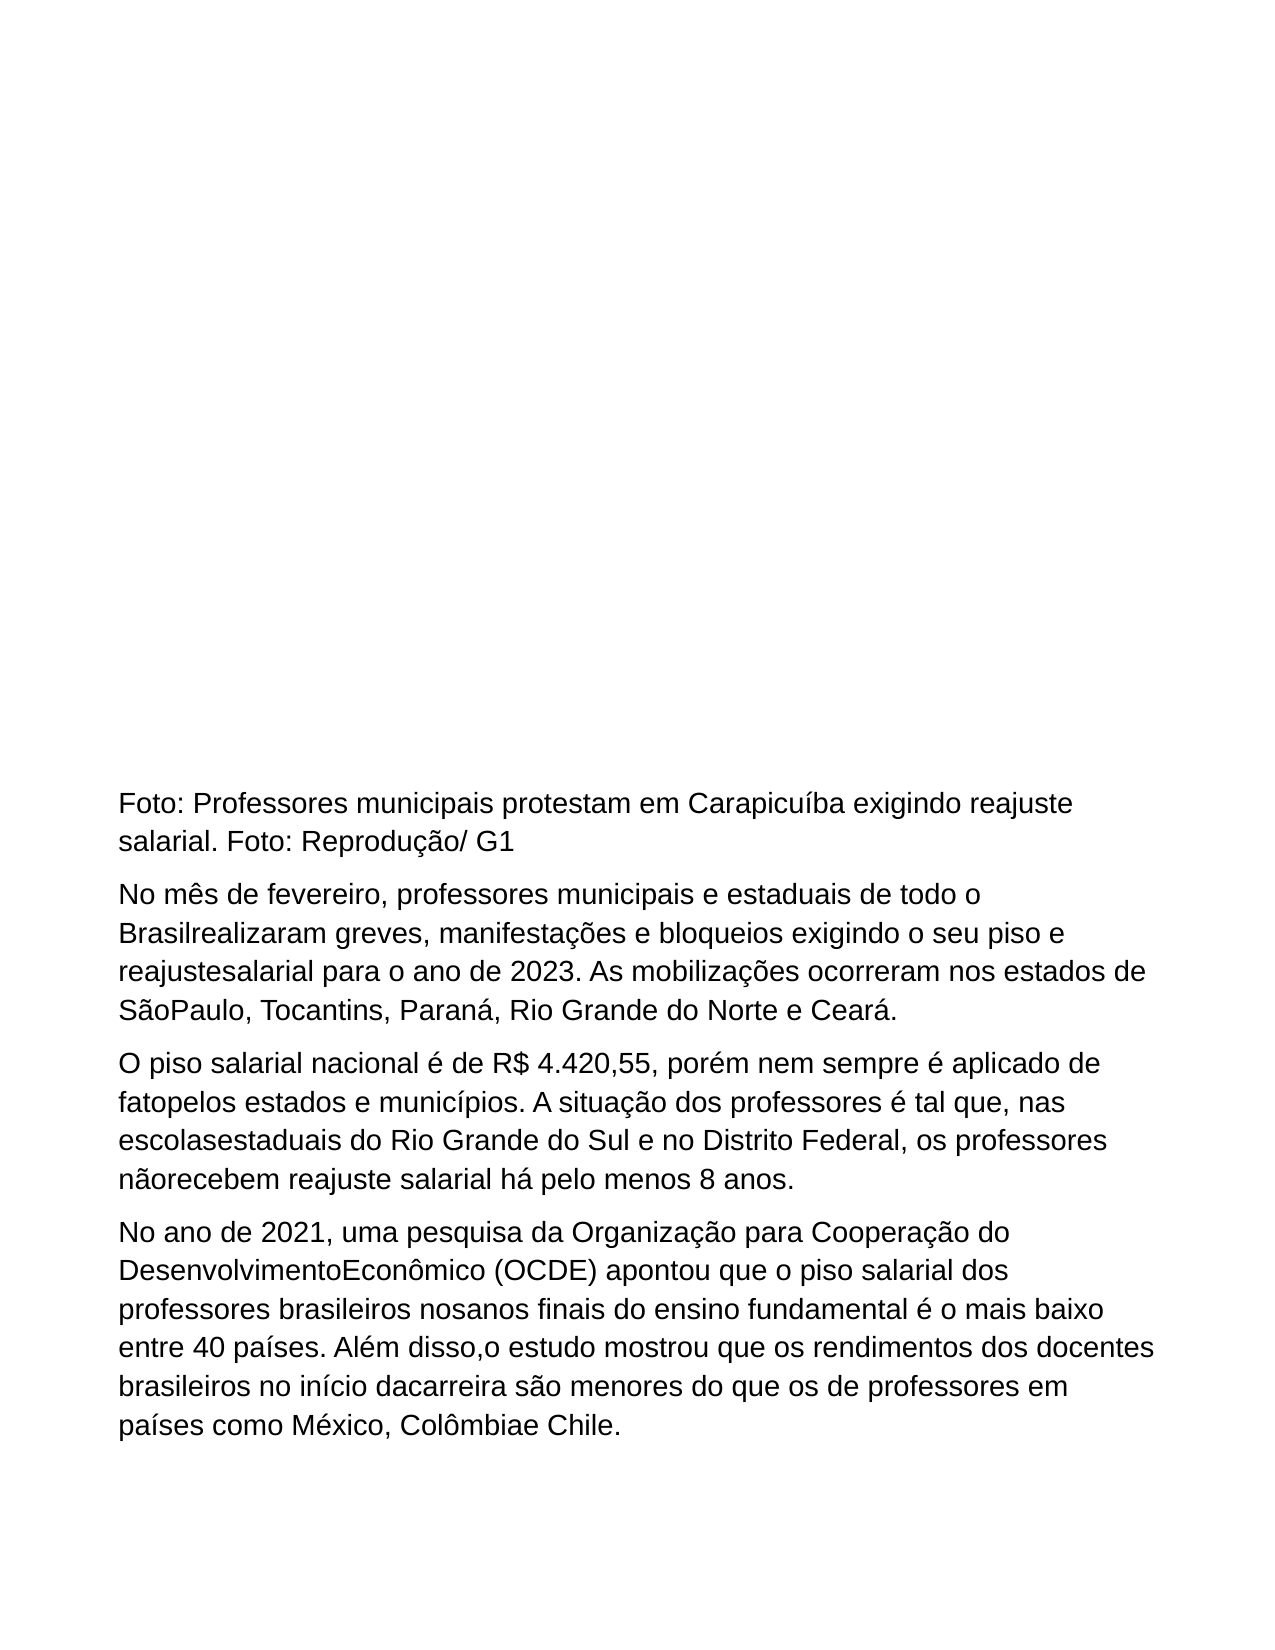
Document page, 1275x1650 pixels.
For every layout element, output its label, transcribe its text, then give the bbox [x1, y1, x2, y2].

text O piso salarial nacional é de R$ 4.420,55, porém nem sempre é aplicado de fatopelos estados e municípios. A situação dos professores é tal que, nas escolasestaduais do Rio Grande do Sul e no Distrito Federal, os professores nãorecebem reajuste salarial há pelo menos 8 anos. [118, 1046, 1157, 1195]
text No mês de fevereiro, professores municipais e estaduais de todo o Brasilrealizaram greves, manifestações e bloqueios exigindo o seu piso e reajustesalarial para o ano de 2023. As mobilizações ocorreram nos estados de SãoPaulo, Tocantins, Paraná, Rio Grande do Norte e Ceará. [118, 877, 1157, 1026]
text No ano de 2021, uma pesquisa da Organização para Cooperação do DesenvolvimentoEconômico (OCDE) apontou que o piso salarial dos professores brasileiros nosanos finais do ensino fundamental é o mais baixo entre 40 países. Além disso,o estudo mostrou que os rendimentos dos docentes brasileiros no início dacarreira são menores do que os de professores em países como México, Colômbiae Chile. [118, 1215, 1157, 1441]
text Foto: Professores municipais protestam em Carapicuíba exigindo reajuste salarial. Foto: Reprodução/ G1 [118, 786, 1157, 858]
